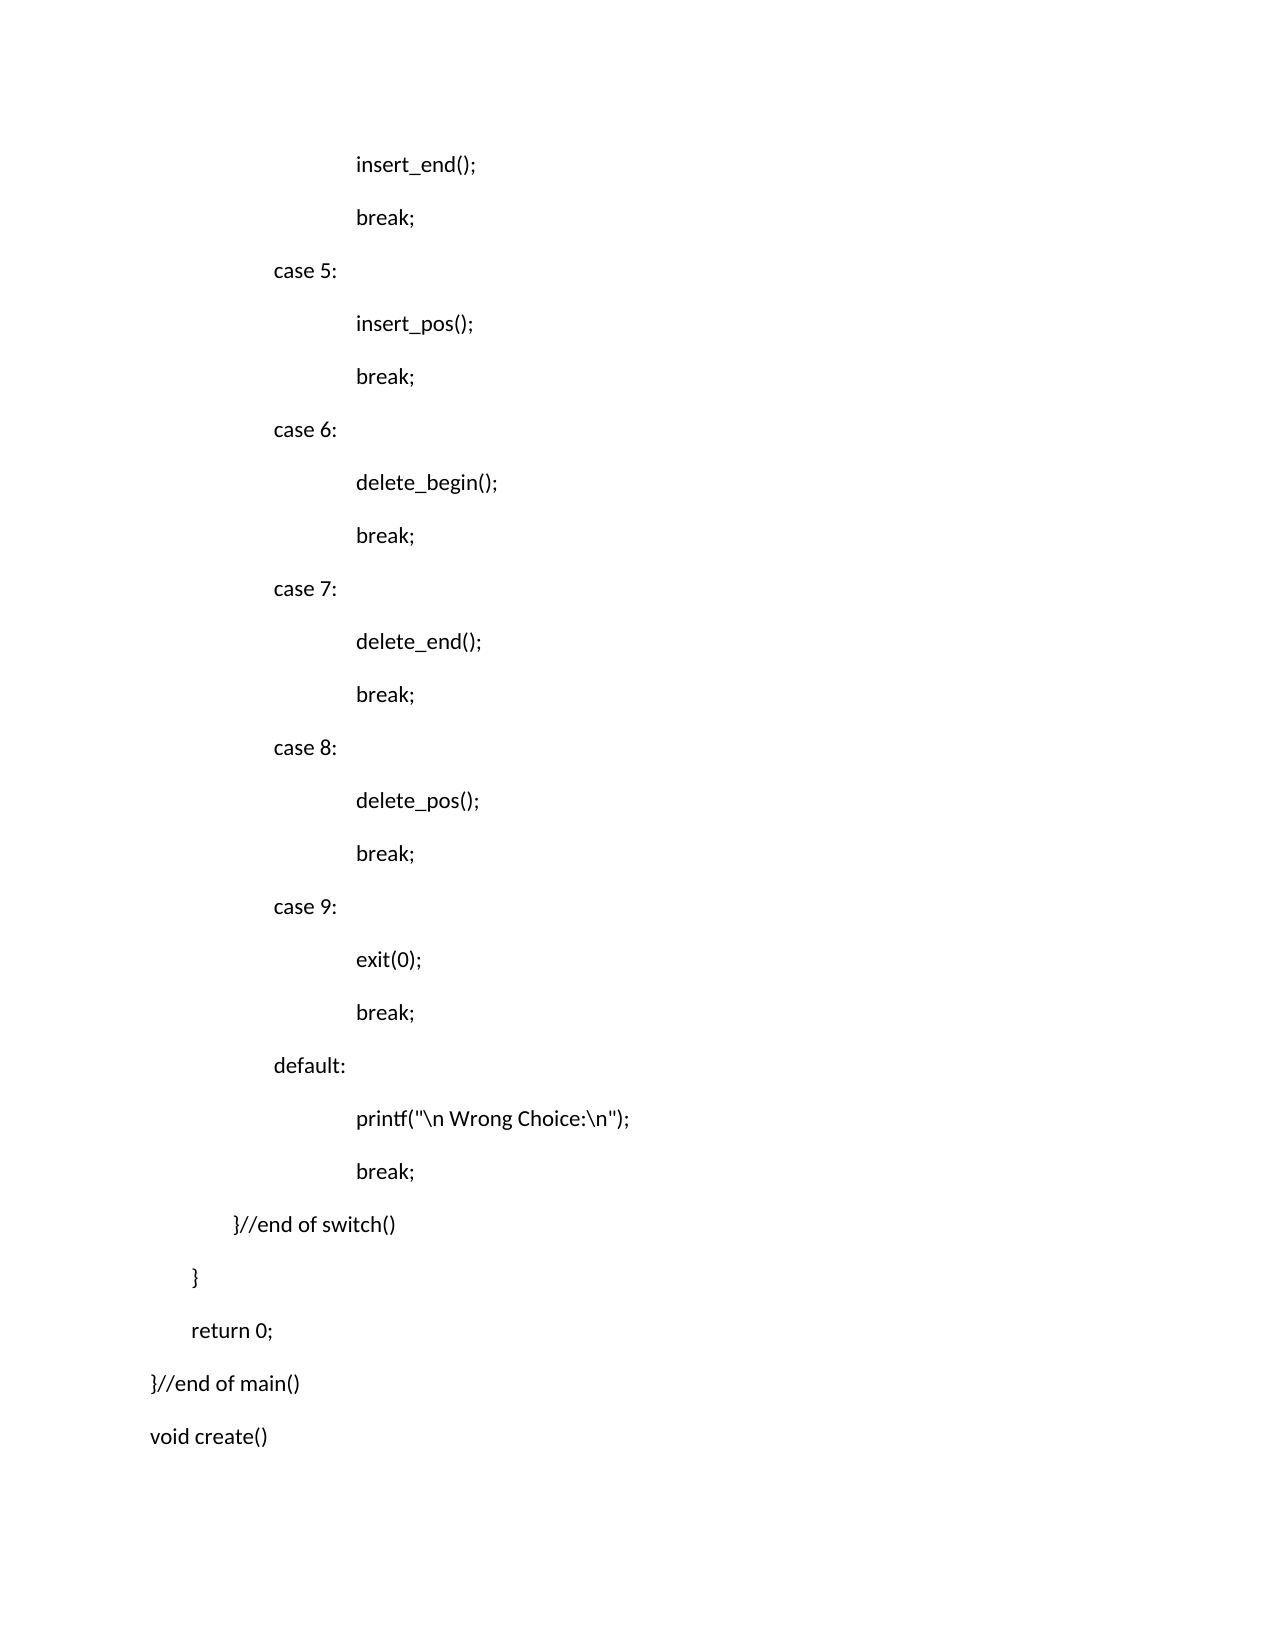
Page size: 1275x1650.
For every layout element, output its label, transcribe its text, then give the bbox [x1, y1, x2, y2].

text insert_pos(); [150, 309, 1125, 337]
text void create() [150, 1422, 1125, 1451]
text case 7: [150, 574, 1125, 602]
text break; [150, 839, 1125, 867]
text } [150, 1263, 1125, 1291]
text break; [150, 680, 1125, 708]
text }//end of switch() [150, 1210, 1125, 1238]
text case 9: [150, 892, 1125, 920]
text delete_end(); [150, 627, 1125, 655]
text case 6: [150, 415, 1125, 443]
text case 8: [150, 733, 1125, 761]
text printf("\n Wrong Choice:\n"); [150, 1104, 1125, 1132]
text }//end of main() [150, 1369, 1125, 1397]
text insert_end(); [150, 150, 1125, 178]
text exit(0); [150, 945, 1125, 973]
text delete_begin(); [150, 468, 1125, 496]
text break; [150, 362, 1125, 390]
text delete_pos(); [150, 786, 1125, 814]
text break; [150, 998, 1125, 1026]
text return 0; [150, 1316, 1125, 1344]
text default: [150, 1051, 1125, 1079]
text break; [150, 203, 1125, 231]
text break; [150, 521, 1125, 549]
text case 5: [150, 256, 1125, 284]
text break; [150, 1157, 1125, 1185]
